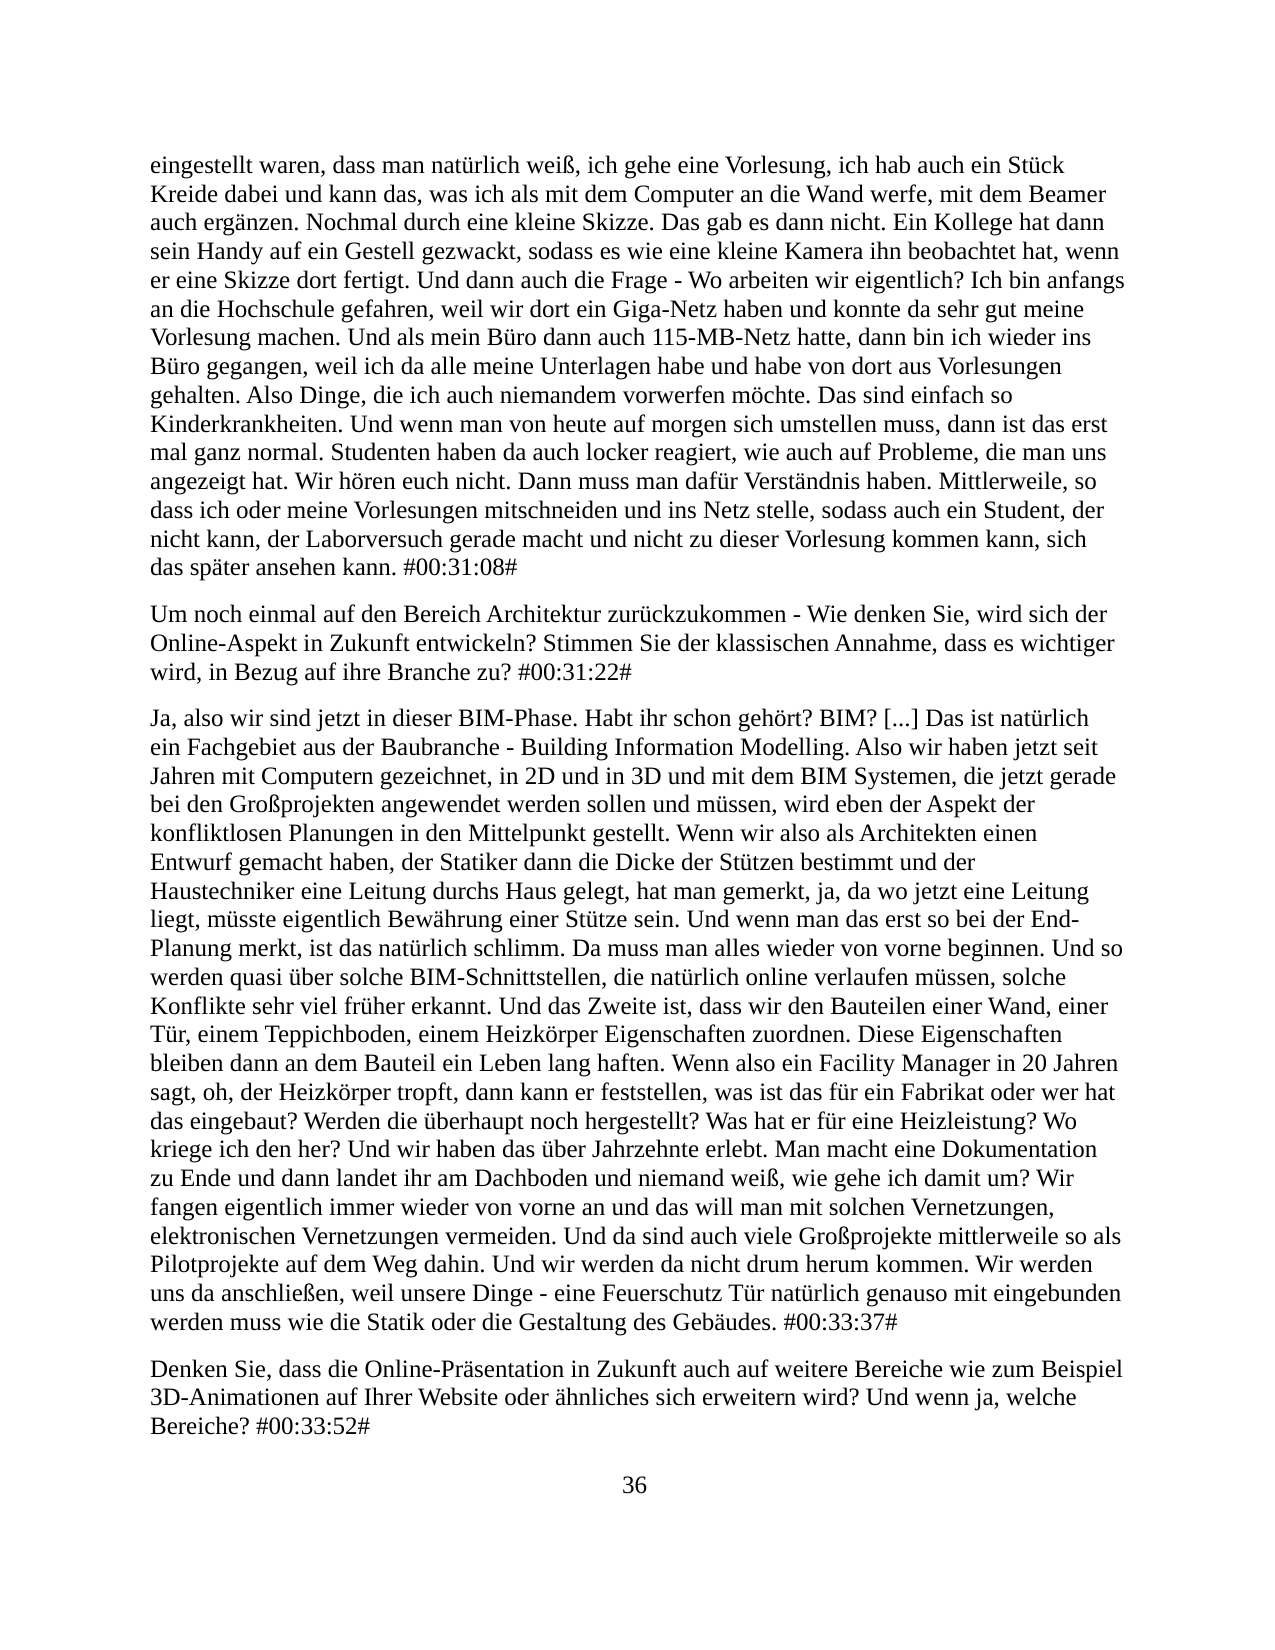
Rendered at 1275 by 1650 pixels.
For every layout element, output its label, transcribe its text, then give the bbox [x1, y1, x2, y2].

text Denken Sie, dass die Online-Präsentation in Zukunft auch auf weitere Bereiche wie zum Beispiel 3D-Animationen auf Ihrer Website oder ähnliches sich erweitern wird? Und wenn ja, welche Bereiche? #00:33:52# [150, 1354, 1125, 1440]
text Um noch einmal auf den Bereich Architektur zurückzukommen - Wie denken Sie, wird sich der Online-Aspekt in Zukunft entwickeln? Stimmen Sie der klassischen Annahme, dass es wichtiger wird, in Bezug auf ihre Branche zu? #00:31:22# [150, 599, 1125, 685]
text Ja, also wir sind jetzt in dieser BIM-Phase. Habt ihr schon gehört? BIM? [...] Das ist natürlich ein Fachgebiet aus der Baubranche - Building Information Modelling. Also wir haben jetzt seit Jahren mit Computern gezeichnet, in 2D und in 3D und mit dem BIM Systemen, die jetzt gerade bei den Großprojekten angewendet werden sollen und müssen, wird eben der Aspekt der konfliktlosen Planungen in den Mittelpunkt gestellt. Wenn wir also als Architekten einen Entwurf gemacht haben, der Statiker dann die Dicke der Stützen bestimmt und der Haustechniker eine Leitung durchs Haus gelegt, hat man gemerkt, ja, da wo jetzt eine Leitung liegt, müsste eigentlich Bewährung einer Stütze sein. Und wenn man das erst so bei der End-Planung merkt, ist das natürlich schlimm. Da muss man alles wieder von vorne beginnen. Und so werden quasi über solche BIM-Schnittstellen, die natürlich online verlaufen müssen, solche Konflikte sehr viel früher erkannt. Und das Zweite ist, dass wir den Bauteilen einer Wand, einer Tür, einem Teppichboden, einem Heizkörper Eigenschaften zuordnen. Diese Eigenschaften bleiben dann an dem Bauteil ein Leben lang haften. Wenn also ein Facility Manager in 20 Jahren sagt, oh, der Heizkörper tropft, dann kann er feststellen, was ist das für ein Fabrikat oder wer hat das eingebaut? Werden die überhaupt noch hergestellt? Was hat er für eine Heizleistung? Wo kriege ich den her? Und wir haben das über Jahrzehnte erlebt. Man macht eine Dokumentation zu Ende und dann landet ihr am Dachboden und niemand weiß, wie gehe ich damit um? Wir fangen eigentlich immer wieder von vorne an und das will man mit solchen Vernetzungen, elektronischen Vernetzungen vermeiden. Und da sind auch viele Großprojekte mittlerweile so als Pilotprojekte auf dem Weg dahin. Und wir werden da nicht drum herum kommen. Wir werden uns da anschließen, weil unsere Dinge - eine Feuerschutz Tür natürlich genauso mit eingebunden werden muss wie die Statik oder die Gestaltung des Gebäudes. #00:33:37# [150, 703, 1125, 1336]
text eingestellt waren, dass man natürlich weiß, ich gehe eine Vorlesung, ich hab auch ein Stück Kreide dabei und kann das, was ich als mit dem Computer an die Wand werfe, mit dem Beamer auch ergänzen. Nochmal durch eine kleine Skizze. Das gab es dann nicht. Ein Kollege hat dann sein Handy auf ein Gestell gezwackt, sodass es wie eine kleine Kamera ihn beobachtet hat, wenn er eine Skizze dort fertigt. Und dann auch die Frage - Wo arbeiten wir eigentlich? Ich bin anfangs an die Hochschule gefahren, weil wir dort ein Giga-Netz haben und konnte da sehr gut meine Vorlesung machen. Und als mein Büro dann auch 115-MB-Netz hatte, dann bin ich wieder ins Büro gegangen, weil ich da alle meine Unterlagen habe und habe von dort aus Vorlesungen gehalten. Also Dinge, die ich auch niemandem vorwerfen möchte. Das sind einfach so Kinderkrankheiten. Und wenn man von heute auf morgen sich umstellen muss, dann ist das erst mal ganz normal. Studenten haben da auch locker reagiert, wie auch auf Probleme, die man uns angezeigt hat. Wir hören euch nicht. Dann muss man dafür Verständnis haben. Mittlerweile, so dass ich oder meine Vorlesungen mitschneiden und ins Netz stelle, sodass auch ein Student, der nicht kann, der Laborversuch gerade macht und nicht zu dieser Vorlesung kommen kann, sich das später ansehen kann. #00:31:08# [150, 150, 1125, 581]
